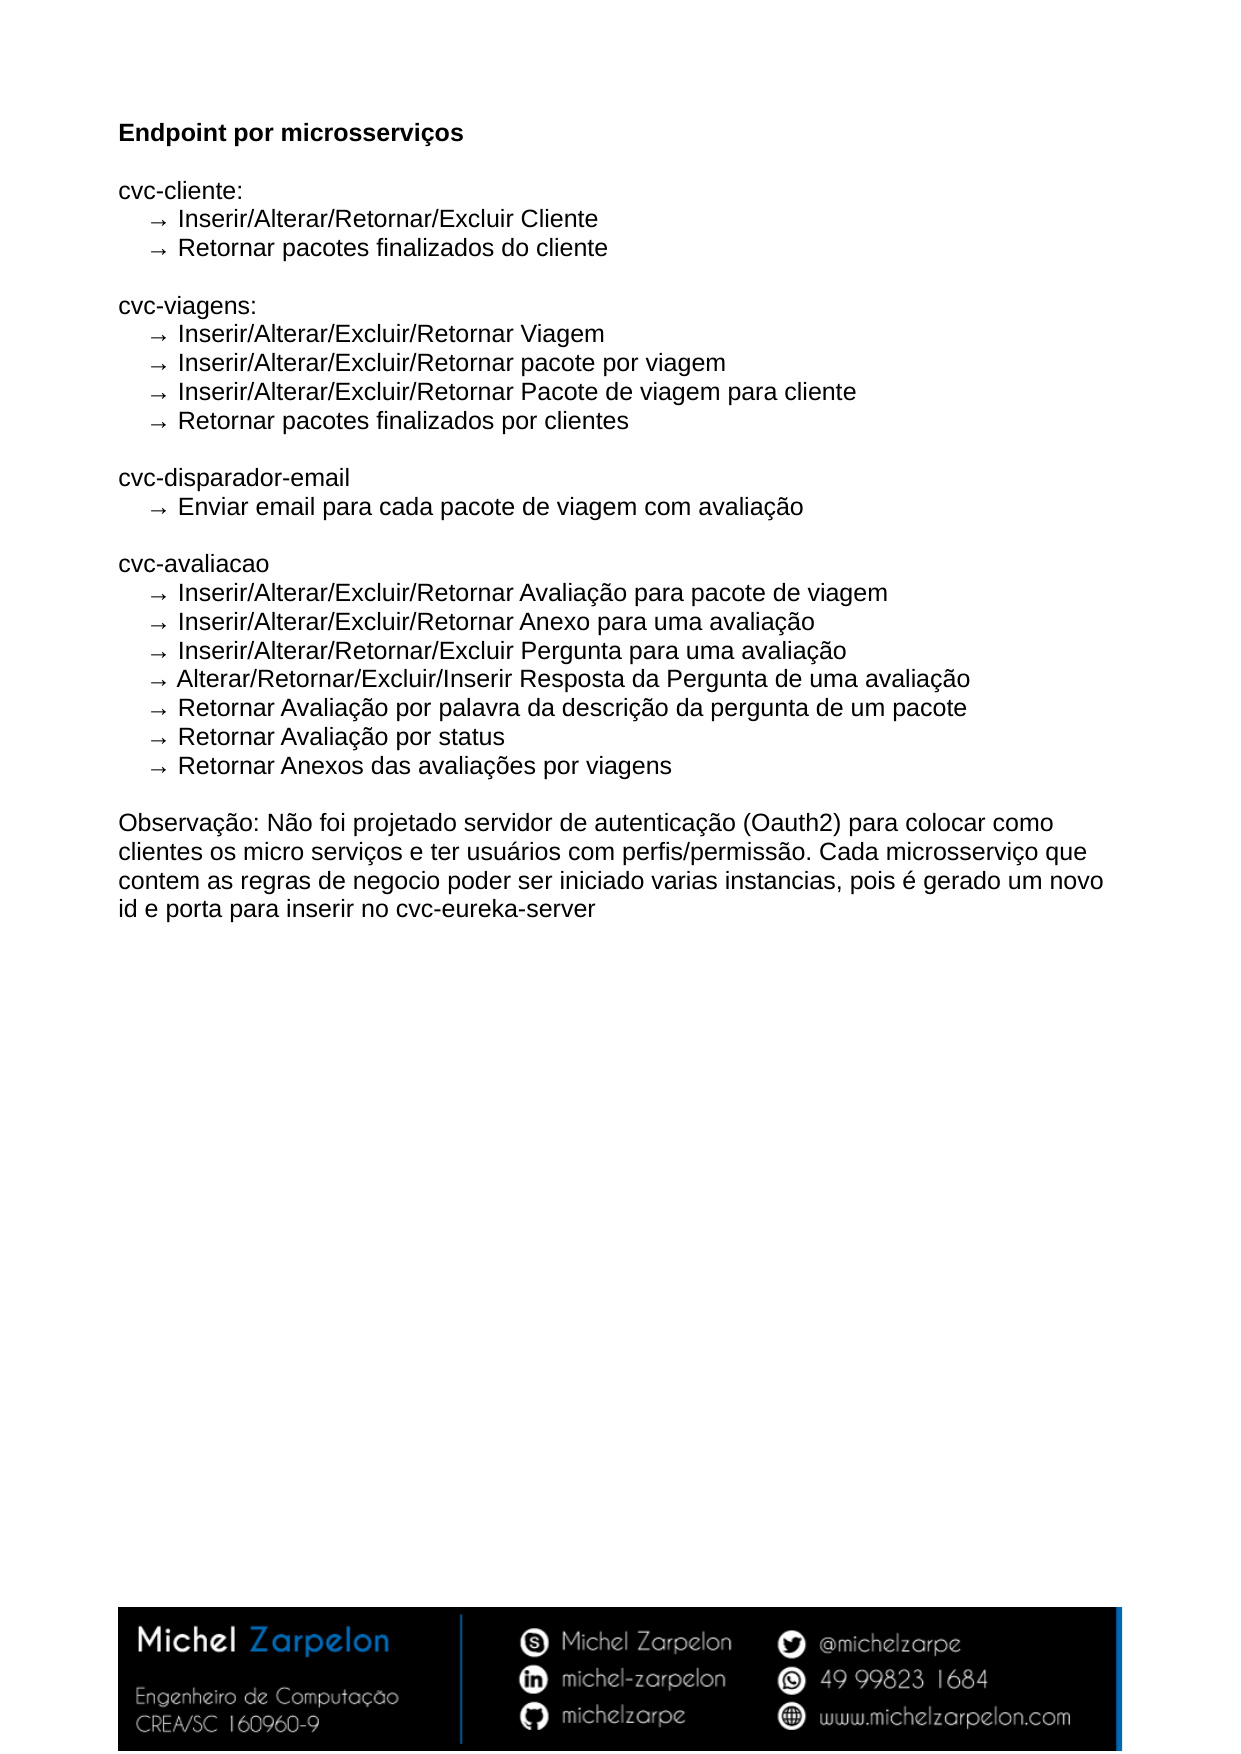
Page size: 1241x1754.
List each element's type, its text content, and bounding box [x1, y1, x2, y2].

text → Inserir/Alterar/Excluir/Retornar Viagem [118, 319, 1122, 348]
text → Retornar Avaliação por status [118, 722, 1122, 751]
text → Alterar/Retornar/Excluir/Inserir Resposta da Pergunta de uma avaliação [118, 664, 1122, 693]
text → Enviar email para cada pacote de viagem com avaliação [118, 492, 1122, 521]
text → Retornar pacotes finalizados por clientes [118, 406, 1122, 434]
text → Inserir/Alterar/Excluir/Retornar Anexo para uma avaliação [118, 607, 1122, 636]
text → Inserir/Alterar/Retornar/Excluir Pergunta para uma avaliação [118, 636, 1122, 664]
text → Inserir/Alterar/Retornar/Excluir Cliente [118, 204, 1122, 233]
text → Retornar pacotes finalizados do cliente [118, 233, 1122, 262]
text → Retornar Anexos das avaliações por viagens [118, 751, 1122, 779]
text cvc-avaliacao [118, 549, 1122, 578]
text cvc-viagens: [118, 291, 1122, 319]
picture [118, 1607, 1123, 1751]
text → Inserir/Alterar/Excluir/Retornar pacote por viagem [118, 348, 1122, 377]
text → Inserir/Alterar/Excluir/Retornar Avaliação para pacote de viagem [118, 578, 1122, 607]
text Observação: Não foi projetado servidor de autenticação (Oauth2) para colocar como clientes os micro serviços e ter usuários com perfis/permissão. Cada microsserviço que contem as regras de negocio poder ser iniciado varias instancias, pois é gerado um novo id e porta para inserir no cvc-eureka-server [118, 808, 1122, 923]
text → Retornar Avaliação por palavra da descrição da pergunta de um pacote [118, 693, 1122, 722]
text → Inserir/Alterar/Excluir/Retornar Pacote de viagem para cliente [118, 377, 1122, 406]
text Endpoint por microsserviços [118, 118, 1122, 147]
text cvc-cliente: [118, 176, 1122, 204]
text cvc-disparador-email [118, 463, 1122, 492]
